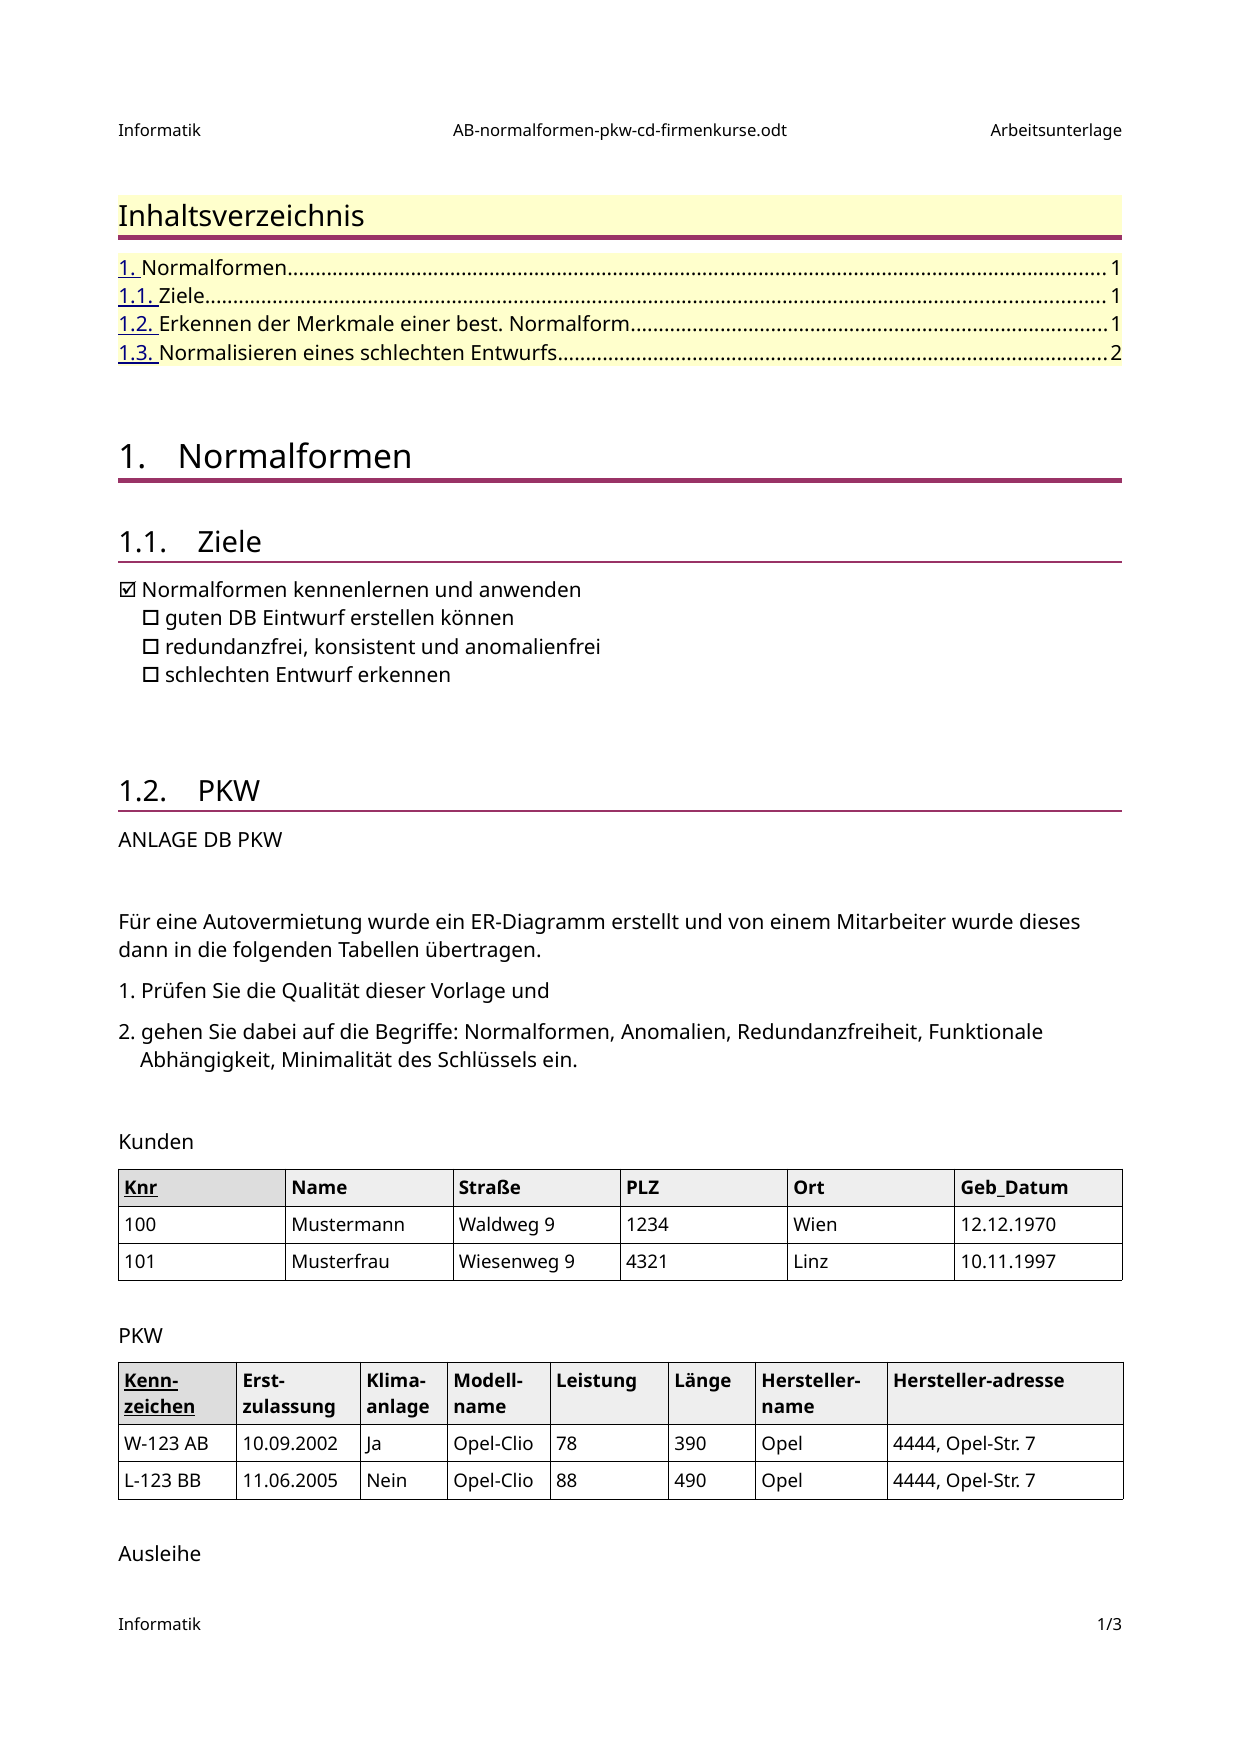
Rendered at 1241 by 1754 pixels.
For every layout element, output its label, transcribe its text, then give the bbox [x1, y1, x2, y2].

table_cell 78 [551, 1425, 668, 1461]
table_header Ort [788, 1170, 954, 1206]
table_cell Ja [361, 1425, 447, 1461]
table_header Hersteller- name [756, 1363, 887, 1424]
table_cell 490 [669, 1462, 755, 1498]
text ANLAGE DB PKW [118, 825, 1122, 853]
table_header Länge [669, 1363, 755, 1424]
list Normalformen kennenlernen und anwenden [118, 575, 1122, 603]
text PKW [118, 1321, 1122, 1349]
table_cell 88 [551, 1462, 668, 1498]
subtitle Inhaltsverzeichnis [118, 195, 1122, 235]
table_header Kenn- zeichen [119, 1363, 236, 1424]
table_cell Mustermann [286, 1207, 453, 1243]
table_header Modell- name [448, 1363, 550, 1424]
table_cell 1234 [621, 1207, 787, 1243]
table_cell 10.11.1997 [955, 1244, 1122, 1280]
table_cell 12.12.1970 [955, 1207, 1122, 1243]
table_cell Opel-Clio [448, 1462, 550, 1498]
table_header Erst- zulassung [237, 1363, 360, 1424]
table_header Knr [119, 1170, 285, 1206]
text 1.3. Normalisieren eines schlechten Entwurfs 2 [118, 338, 1122, 366]
table_cell 4444, Opel-Str. 7 [888, 1425, 1123, 1461]
text 1.1. Ziele 1 [118, 281, 1122, 309]
table_cell 4444, Opel-Str. 7 [888, 1462, 1123, 1498]
text Ausleihe [118, 1539, 1122, 1568]
text 1.2. Erkennen der Merkmale einer best. Normalform 1 [118, 309, 1122, 338]
table_cell W-123 AB [119, 1425, 236, 1461]
table_cell Opel [756, 1462, 887, 1498]
table_header Hersteller-adresse [888, 1363, 1123, 1424]
table_cell Wiesenweg 9 [454, 1244, 620, 1280]
text Kunden [118, 1127, 1122, 1156]
text 1. Prüfen Sie die Qualität dieser Vorlage und [118, 976, 1122, 1005]
table_cell Musterfrau [286, 1244, 453, 1280]
table_cell 390 [669, 1425, 755, 1461]
text 2. gehen Sie dabei auf die Begriffe: Normalformen, Anomalien, Redundanzfreiheit, Funktionale Abhängigkeit, Minimalität des Schlüssels ein. [118, 1017, 1122, 1074]
table_cell 4321 [621, 1244, 787, 1280]
subtitle Ziele [118, 521, 1122, 561]
subtitle PKW [118, 771, 1122, 810]
table_cell Nein [361, 1462, 447, 1498]
table_cell 100 [119, 1207, 285, 1243]
table_header Klima- anlage [361, 1363, 447, 1424]
table_cell Opel-Clio [448, 1425, 550, 1461]
text Für eine Autovermietung wurde ein ER-Diagramm erstellt und von einem Mitarbeiter wurde dieses dann in die folgenden Tabellen übertragen. [118, 907, 1122, 964]
table_header Straße [454, 1170, 620, 1206]
table_header Geb_Datum [955, 1170, 1122, 1206]
table_cell 101 [119, 1244, 285, 1280]
table_cell Linz [788, 1244, 954, 1280]
table_header Leistung [551, 1363, 668, 1424]
text 1. Normalformen 1 [118, 253, 1122, 281]
table_header PLZ [621, 1170, 787, 1206]
list redundanzfrei, konsistent und anomalienfrei [141, 632, 1122, 660]
list guten DB Eintwurf erstellen können [141, 603, 1122, 632]
table_header Name [286, 1170, 453, 1206]
list schlechten Entwurf erkennen [141, 660, 1122, 689]
table_cell Opel [756, 1425, 887, 1461]
table_cell L-123 BB [119, 1462, 236, 1498]
table_cell Wien [788, 1207, 954, 1243]
table_cell Waldweg 9 [454, 1207, 620, 1243]
table_cell 11.06.2005 [237, 1462, 360, 1498]
subtitle Normalformen [118, 432, 1122, 478]
table_cell 10.09.2002 [237, 1425, 360, 1461]
